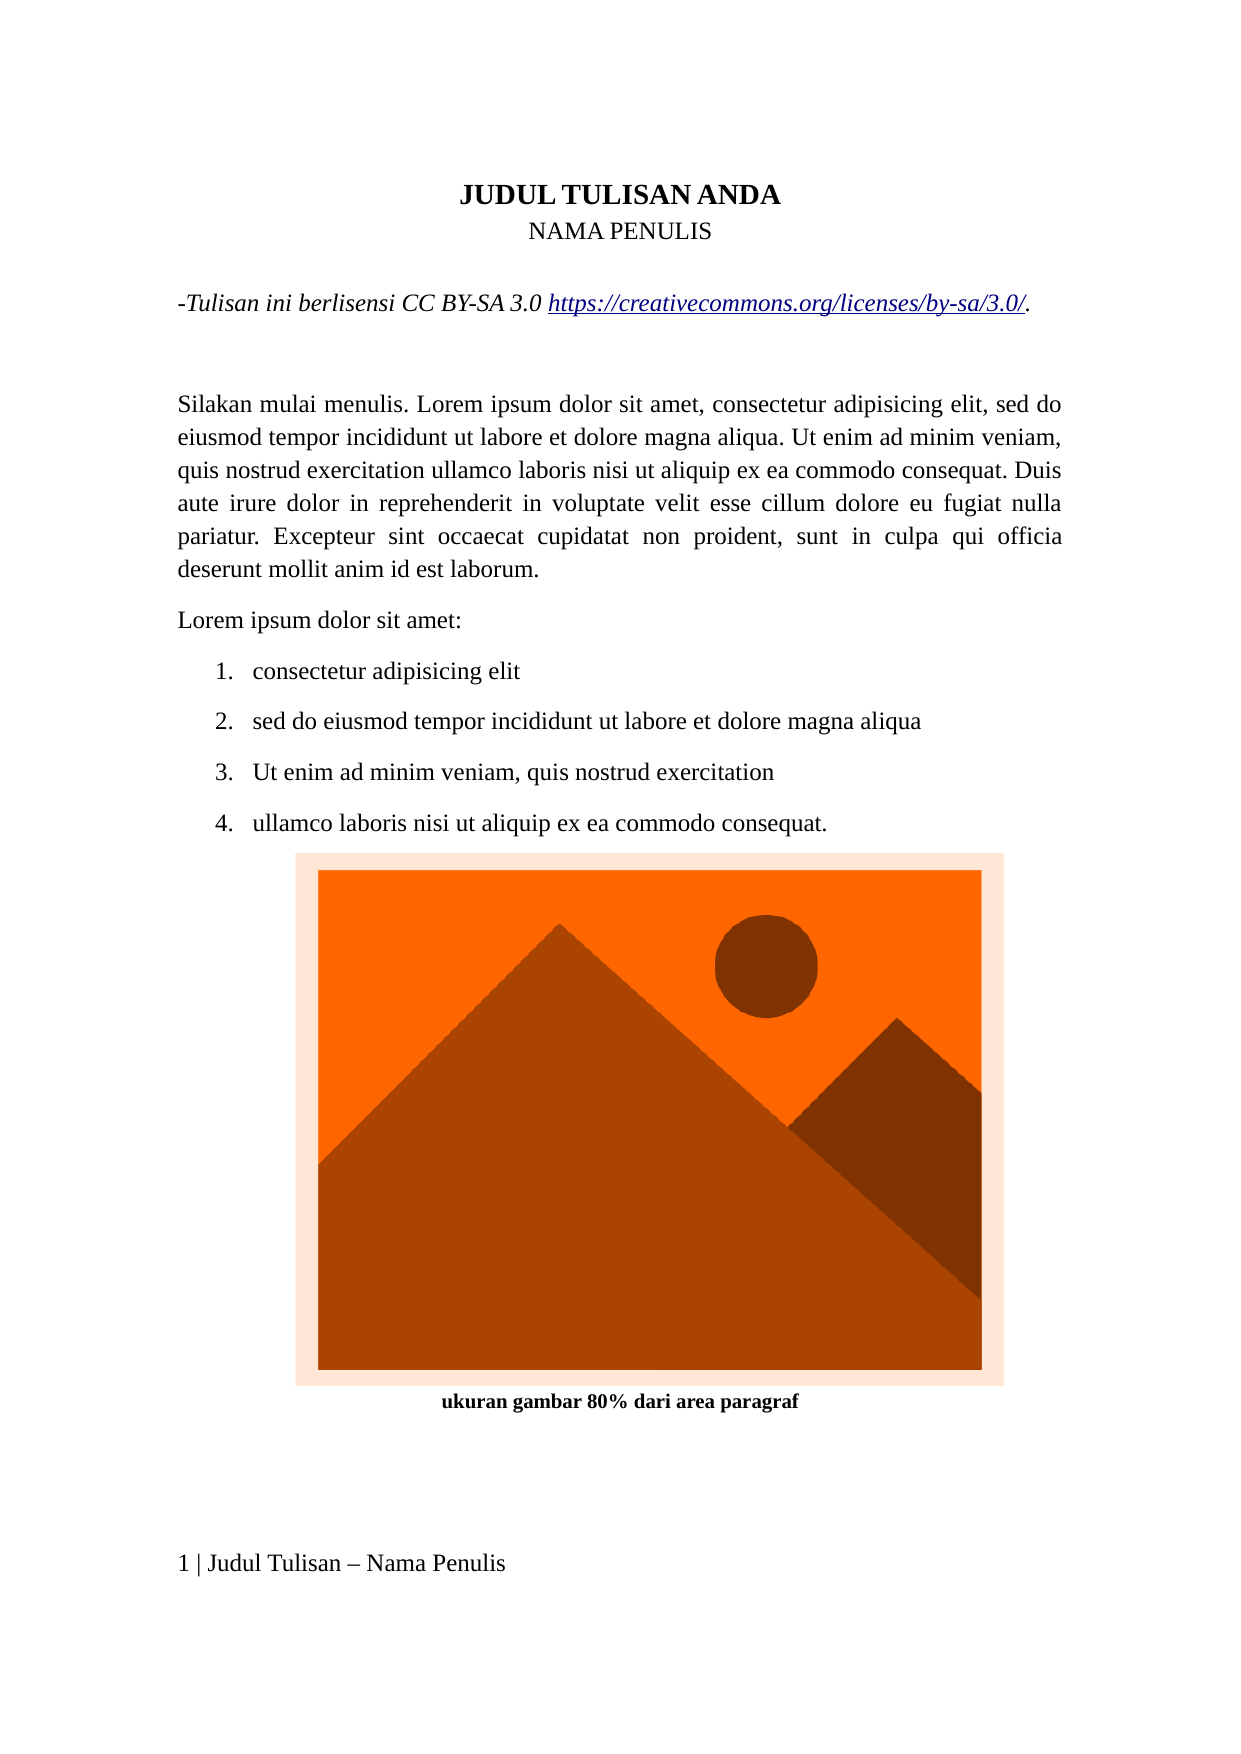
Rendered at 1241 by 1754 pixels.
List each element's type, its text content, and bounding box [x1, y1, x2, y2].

list ullamco laboris nisi ut aliquip ex ea commodo consequat. [215, 808, 1063, 837]
text Lorem ipsum dolor sit amet: [177, 605, 1063, 634]
list consectetur adipisicing elit [215, 656, 1063, 684]
list Ut enim ad minim veniam, quis nostrud exercitation [215, 757, 1063, 786]
picture [295, 853, 1004, 1386]
text -Tulisan ini berlisensi CC BY-SA 3.0 https://creativecommons.org/licenses/by-sa/3.0/. [177, 288, 1063, 316]
text Silakan mulai menulis. Lorem ipsum dolor sit amet, consectetur adipisicing elit, sed do eiusmod tempor incididunt ut labore et dolore magna aliqua. Ut enim ad minim veniam, quis nostrud exercitation ullamco laboris nisi ut aliquip ex ea commodo consequat. Duis aute irure dolor in reprehenderit in voluptate velit esse cillum dolore eu fugiat nulla pariatur. Excepteur sint occaecat cupidatat non proident, sunt in culpa qui officia deserunt mollit anim id est laborum. [177, 389, 1063, 583]
text ukuran gambar 80% dari area paragraf [177, 859, 1063, 1413]
text JUDUL TULISAN ANDA [177, 177, 1063, 211]
list sed do eiusmod tempor incididunt ut labore et dolore magna aliqua [215, 706, 1063, 735]
text NAMA PENULIS [177, 216, 1063, 244]
